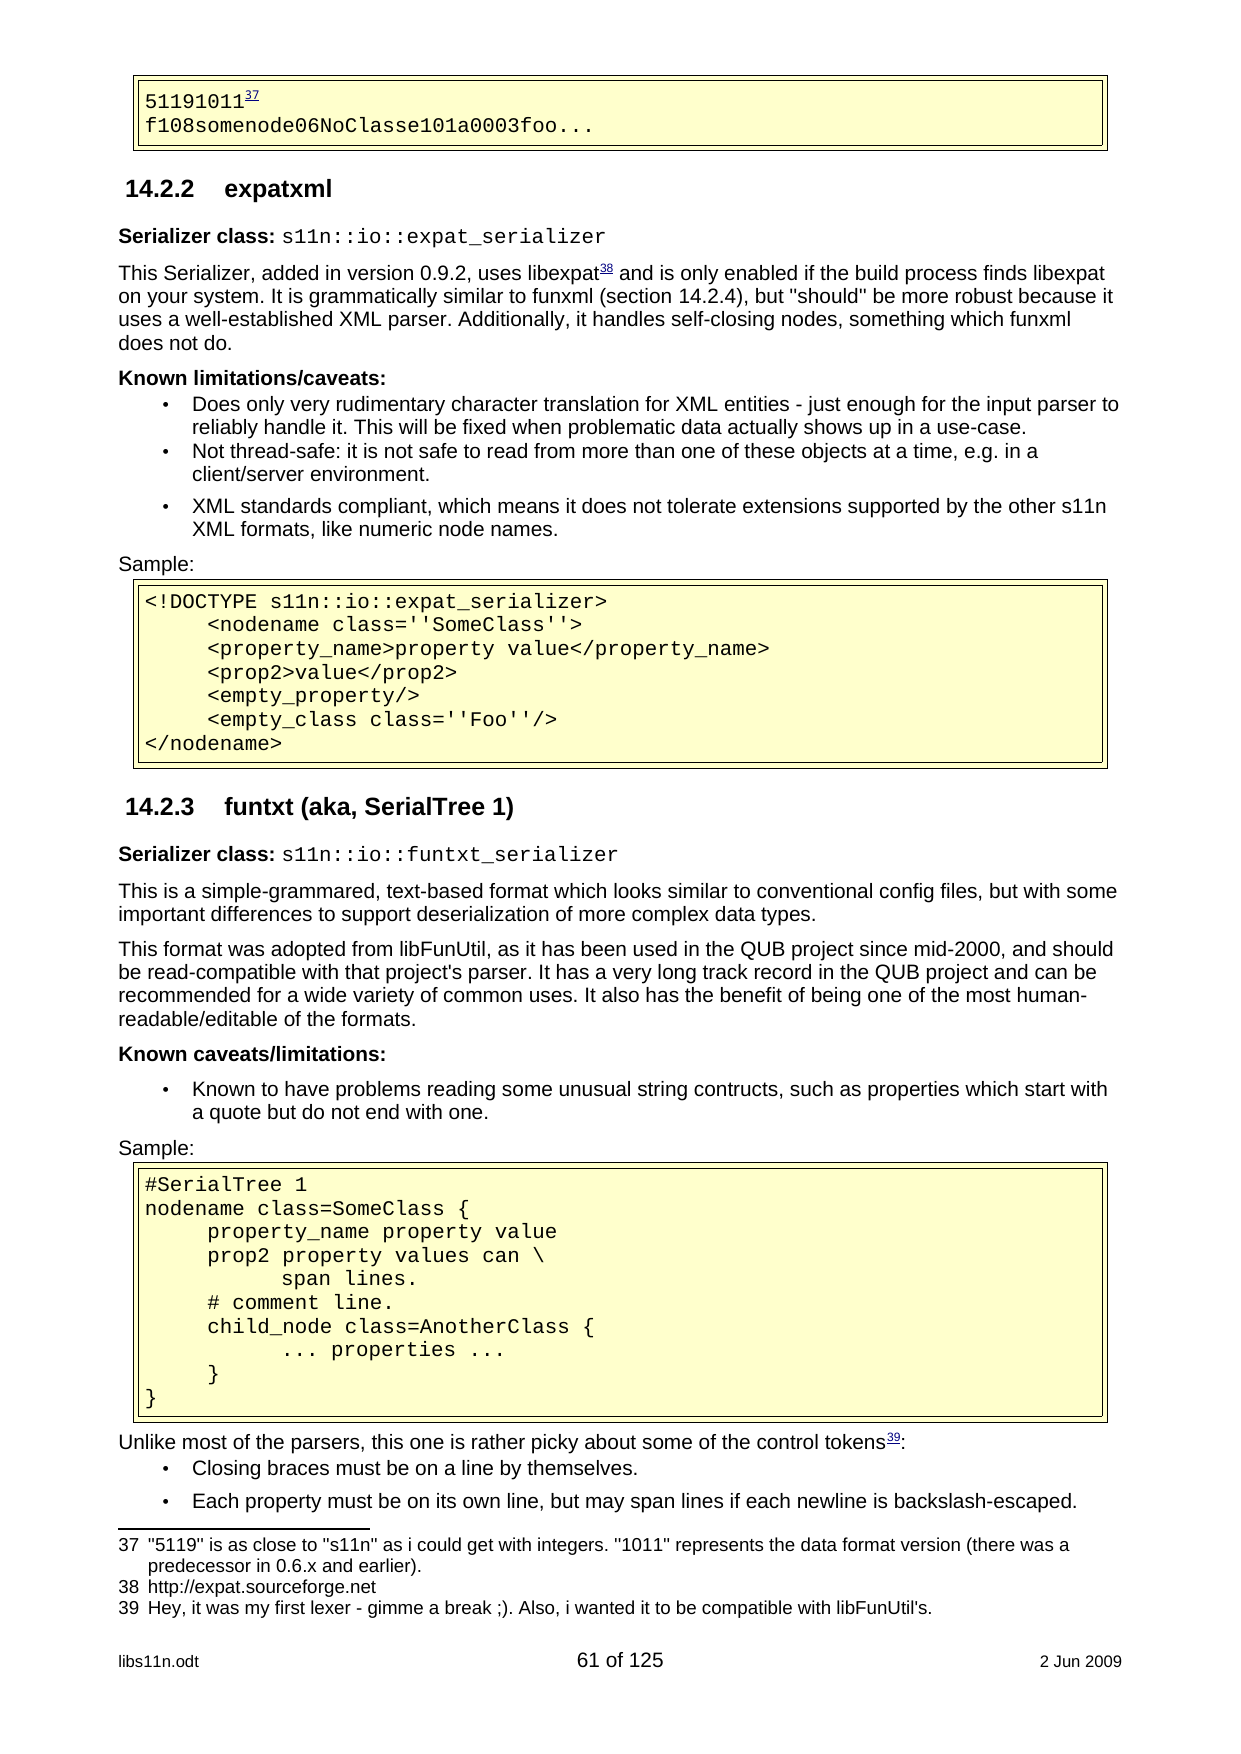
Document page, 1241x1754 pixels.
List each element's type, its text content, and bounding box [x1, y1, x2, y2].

list Not thread-safe: it is not safe to read from more than one of these objects at a time, e.g. in a client/server environment. [162, 439, 1122, 486]
text Sample: [118, 1136, 1122, 1159]
text child_node class=AnotherClass { [139, 1304, 1102, 1328]
text <!DOCTYPE s11n::io::expat_serializer> [134, 580, 1107, 603]
list Closing braces must be on a line by themselves. [162, 1457, 1122, 1480]
text f108somenode06NoClasse101a0003foo... [134, 103, 1107, 150]
list Each property must be on its own line, but may span lines if each newline is backslash-escaped. [162, 1489, 1122, 1512]
text This format was adopted from libFunUtil, as it has been used in the QUB project since mid-2000, and should be read-compatible with that project's parser. It has a very long track record in the QUB project and can be recommended for a wide variety of common uses. It also has the benefit of being one of the most human-readable/editable of the formats. [118, 938, 1122, 1031]
text </nodename> [134, 721, 1107, 768]
text Hey, it was my first lexer - gimme a break ;). Also, i wanted it to be compatible with libFunUtil's. [118, 1598, 1122, 1618]
text [1103, 1352, 1107, 1375]
text prop2 property values can \ [139, 1233, 1102, 1257]
text Unlike most of the parsers, this one is rather picky about some of the control tokens: [118, 1431, 1122, 1454]
list Does only very rudimentary character translation for XML entities - just enough for the input parser to reliably handle it. This will be fixed when problematic data actually shows up in a use-case. [162, 393, 1122, 439]
text This Serializer, added in version 0.9.2, uses libexpat and is only enabled if the build process finds libexpat on your system. It is grammatically similar to funxml (section 14.2.4), but ''should'' be more robust because it uses a well-established XML parser. Additionally, it handles self-closing nodes, something which funxml does not do. [118, 262, 1122, 354]
text <nodename class=''SomeClass''> [139, 603, 1102, 627]
text <prop2>value</prop2> [139, 650, 1102, 674]
text Known limitations/caveats: [118, 366, 1122, 390]
text Sample: [118, 553, 1122, 576]
subtitle expatxml [118, 175, 1122, 203]
text span lines. [139, 1257, 1102, 1281]
text 51191011 [134, 76, 1107, 103]
text Serializer class: s11n::io::expat_serializer [118, 224, 1122, 249]
text This is a simple-grammared, text-based format which looks similar to conventional config files, but with some important differences to support deserialization of more complex data types. [118, 879, 1122, 926]
text property_name property value [139, 1210, 1102, 1233]
text ''5119'' is as close to ''s11n'' as i could get with integers. ''1011'' represents the data format version (there was a predecessor in 0.6.x and earlier). [118, 1535, 1122, 1577]
text } [139, 1352, 1102, 1375]
text } [134, 1375, 1107, 1422]
text Known caveats/limitations: [118, 1042, 1122, 1066]
text nodename class=SomeClass { [139, 1186, 1102, 1210]
text # comment line. [139, 1281, 1102, 1304]
text #SerialTree 1 [134, 1163, 1107, 1186]
text <empty_property/> [139, 674, 1102, 697]
text <property_name>property value</property_name> [139, 627, 1102, 650]
list XML standards compliant, which means it does not tolerate extensions supported by the other s11n XML formats, like numeric node names. [162, 494, 1122, 541]
text http://expat.sourceforge.net [118, 1577, 1122, 1598]
text [134, 1352, 138, 1375]
text ... properties ... [139, 1328, 1102, 1352]
list Known to have problems reading some unusual string contructs, such as properties which start with a quote but do not end with one. [162, 1078, 1122, 1124]
subtitle funtxt (aka, SerialTree 1) [118, 793, 1122, 821]
text Serializer class: s11n::io::funtxt_serializer [118, 842, 1122, 867]
text <empty_class class=''Foo''/> [139, 697, 1102, 721]
